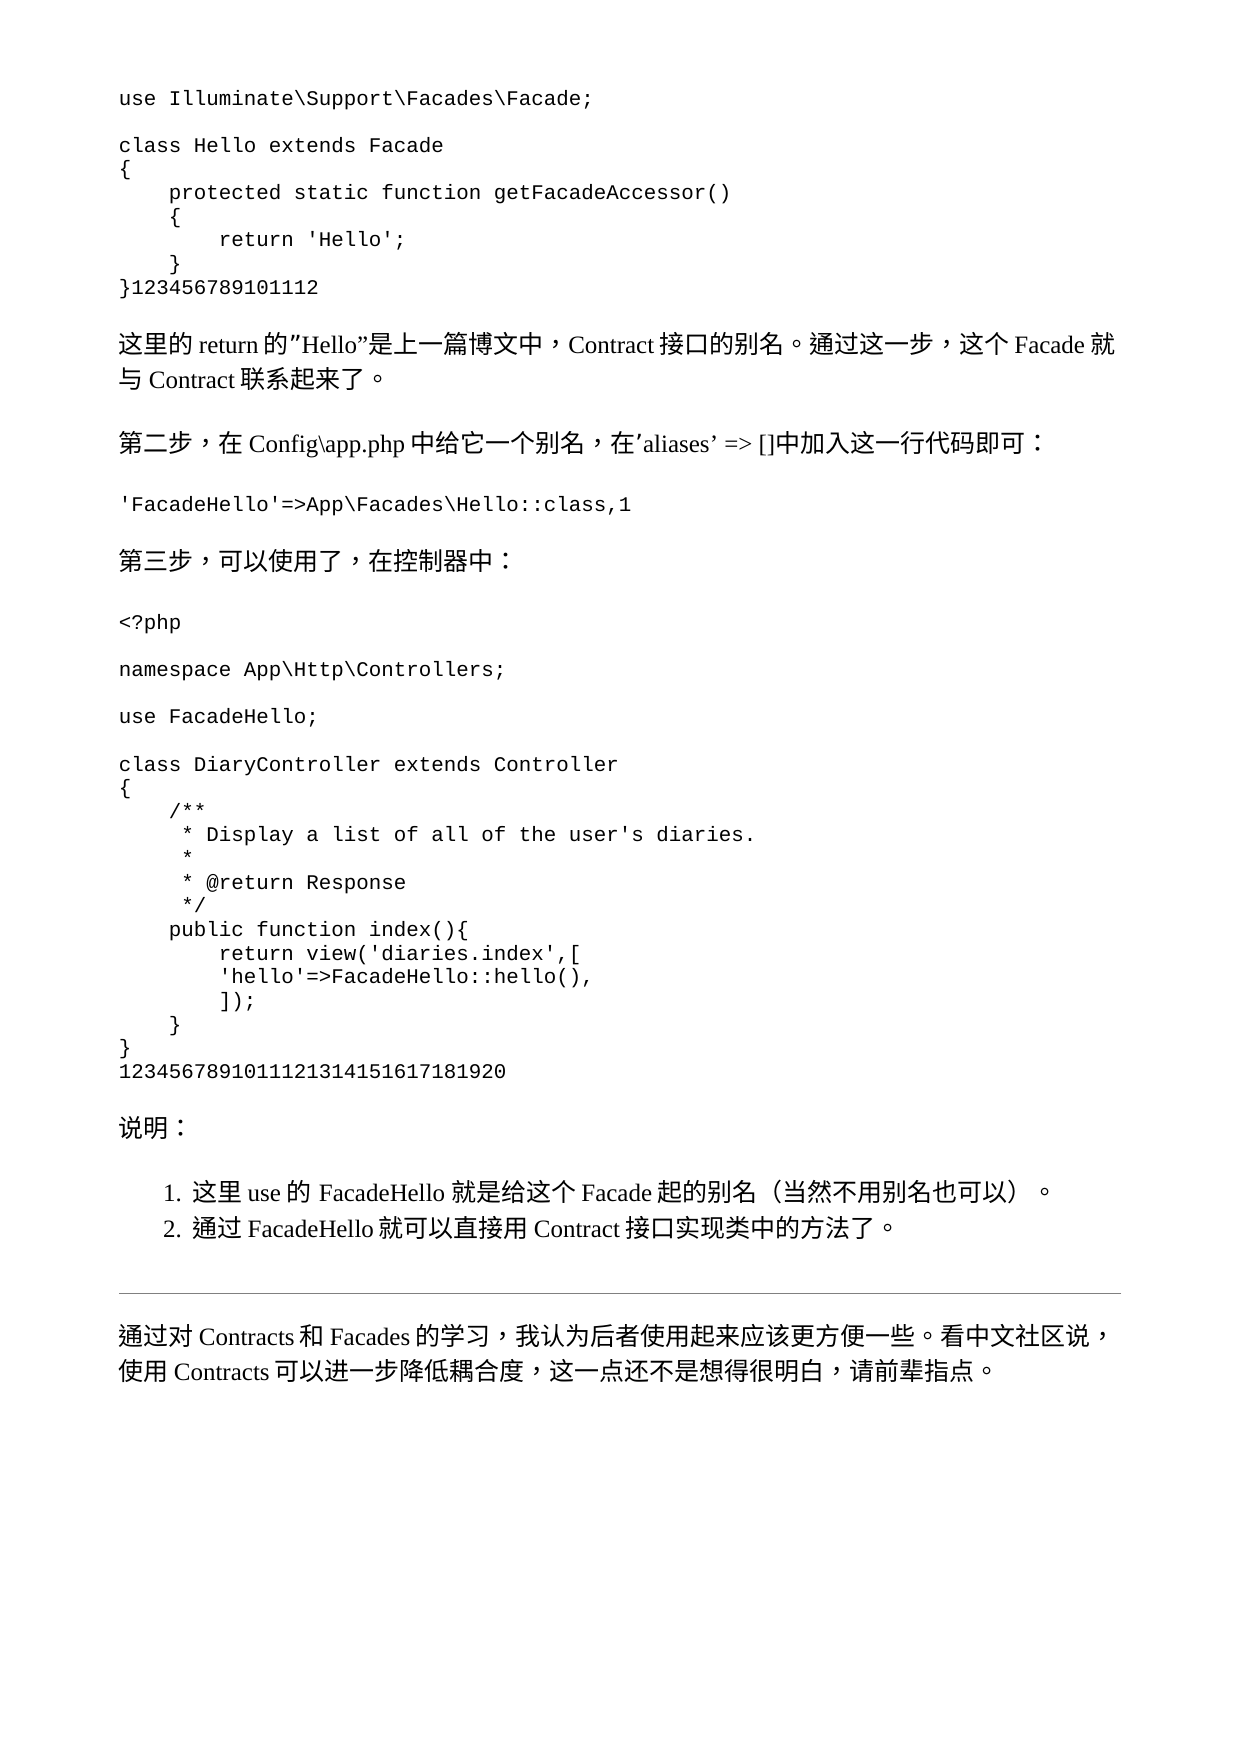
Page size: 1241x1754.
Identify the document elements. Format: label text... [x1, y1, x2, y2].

text * Display a list of all of the user's diaries. [119, 824, 1121, 848]
text use FacadeHello; [119, 706, 1121, 730]
text 通过对Contracts和Facades的学习，我认为后者使用起来应该更方便一些。看中文社区说，使用Contracts可以进一步降低耦合度，这一点还不是想得很明白，请前辈指点。 [119, 1322, 1121, 1387]
text protected static function getFacadeAccessor() [119, 182, 1121, 206]
text 第三步，可以使用了，在控制器中： [119, 547, 1121, 576]
text use Illuminate\Support\Facades\Facade; [119, 87, 1121, 111]
text 'FacadeHello'=>App\Facades\Hello::class,1 [119, 494, 1121, 518]
text */ [119, 895, 1121, 919]
text return 'Hello'; [119, 229, 1121, 253]
text 1234567891011121314151617181920 [119, 1061, 1121, 1084]
text return view('diaries.index',[ [119, 943, 1121, 966]
text } [119, 1037, 1121, 1061]
text class Hello extends Facade [119, 135, 1121, 158]
text <?php [119, 612, 1121, 635]
text { [119, 158, 1121, 182]
text 'hello'=>FacadeHello::hello(), [119, 966, 1121, 990]
text /** [119, 801, 1121, 824]
text 这里的return的”Hello”是上一篇博文中，Contract接口的别名。通过这一步，这个Facade就与Contract联系起来了。 [119, 330, 1121, 394]
text 说明： [119, 1114, 1121, 1143]
text namespace App\Http\Controllers; [119, 659, 1121, 683]
text class DiaryController extends Controller [119, 753, 1121, 777]
text } [119, 253, 1121, 277]
text { [119, 206, 1121, 229]
text 第二步，在Config\app.php中给它一个别名，在’aliases’ => []中加入这一行代码即可： [119, 429, 1121, 459]
text }123456789101112 [119, 277, 1121, 300]
list 这里use的 FacadeHello 就是给这个Facade起的别名（当然不用别名也可以）。 [163, 1178, 1121, 1208]
text * @return Response [119, 872, 1121, 895]
text { [119, 777, 1121, 801]
list 通过FacadeHello就可以直接用Contract接口实现类中的方法了。 [163, 1214, 1121, 1243]
text ]); [119, 990, 1121, 1014]
text } [119, 1014, 1121, 1037]
text public function index(){ [119, 919, 1121, 943]
text * [119, 848, 1121, 872]
